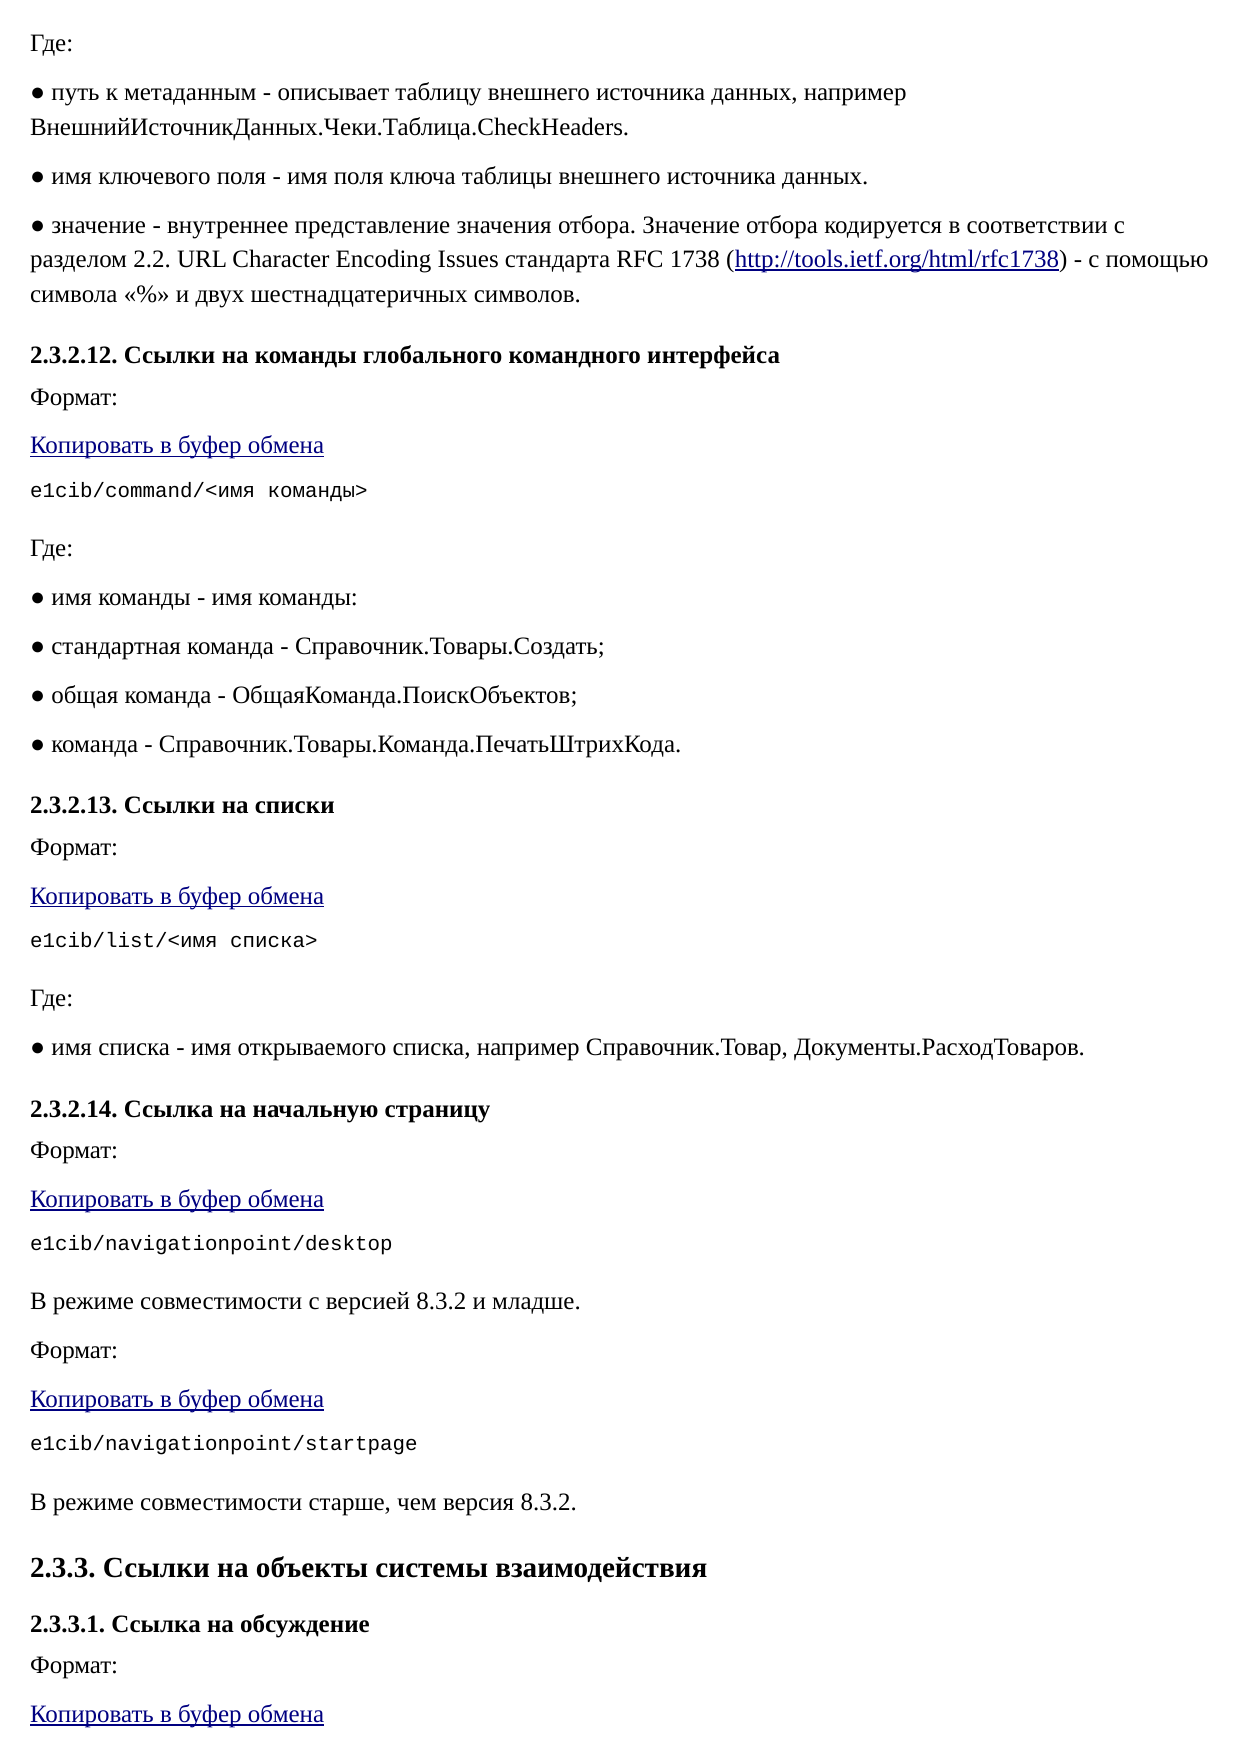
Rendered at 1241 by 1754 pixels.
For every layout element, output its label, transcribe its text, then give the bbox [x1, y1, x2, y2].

text Копировать в буфер обмена [30, 431, 1211, 459]
text ● общая команда ‑ ОбщаяКоманда.ПоискОбъектов; [30, 680, 1211, 709]
text ● стандартная команда ‑ Справочник.Товары.Создать; [30, 631, 1211, 660]
text Копировать в буфер обмена [30, 881, 1211, 910]
text Где: [30, 28, 1211, 57]
text ● имя списка ‑ имя открываемого списка, например Справочник.Товар, Документы.РасходТоваров. [30, 1032, 1211, 1061]
text e1cib/list/<имя списка> [30, 930, 1211, 954]
subtitle 2.3.3.1. Ссылка на обсуждение [30, 1609, 1211, 1637]
subtitle 2.3.2.12. Ссылки на команды глобального командного интерфейса [30, 340, 1211, 369]
text Формат: [30, 832, 1211, 861]
subtitle 2.3.2.14. Ссылка на начальную страницу [30, 1094, 1211, 1122]
text Где: [30, 983, 1211, 1012]
text ● значение ‑ внутреннее представление значения отбора. Значение отбора кодируется в соответствии с разделом 2.2. URL Character Encoding Issues стандарта RFC 1738 (http://tools.ietf.org/html/rfc1738) ‑ с помощью символа «%» и двух шестнадцатеричных символов. [30, 210, 1211, 307]
text ● имя команды ‑ имя команды: [30, 582, 1211, 611]
text e1cib/command/<имя команды> [30, 480, 1211, 503]
text e1cib/navigationpoint/startpage [30, 1433, 1211, 1457]
text Копировать в буфер обмена [30, 1384, 1211, 1413]
text Формат: [30, 1135, 1211, 1164]
text Копировать в буфер обмена [30, 1184, 1211, 1213]
text Формат: [30, 382, 1211, 410]
text В режиме совместимости с версией 8.3.2 и младше. [30, 1286, 1211, 1315]
text ● путь к метаданным ‑ описывает таблицу внешнего источника данных, например ВнешнийИсточникДанных.Чеки.Таблица.CheckHeaders. [30, 77, 1211, 140]
text ● команда ‑ Справочник.Товары.Команда.ПечатьШтрихКода. [30, 729, 1211, 758]
text В режиме совместимости старше, чем версия 8.3.2. [30, 1487, 1211, 1515]
subtitle 2.3.3. Ссылки на объекты системы взаимодействия [30, 1550, 1211, 1584]
text ● имя ключевого поля ‑ имя поля ключа таблицы внешнего источника данных. [30, 161, 1211, 189]
text Где: [30, 533, 1211, 562]
text Копировать в буфер обмена [30, 1699, 1211, 1728]
text e1cib/navigationpoint/desktop [30, 1233, 1211, 1257]
text Формат: [30, 1650, 1211, 1679]
text Формат: [30, 1335, 1211, 1364]
subtitle 2.3.2.13. Ссылки на списки [30, 791, 1211, 819]
